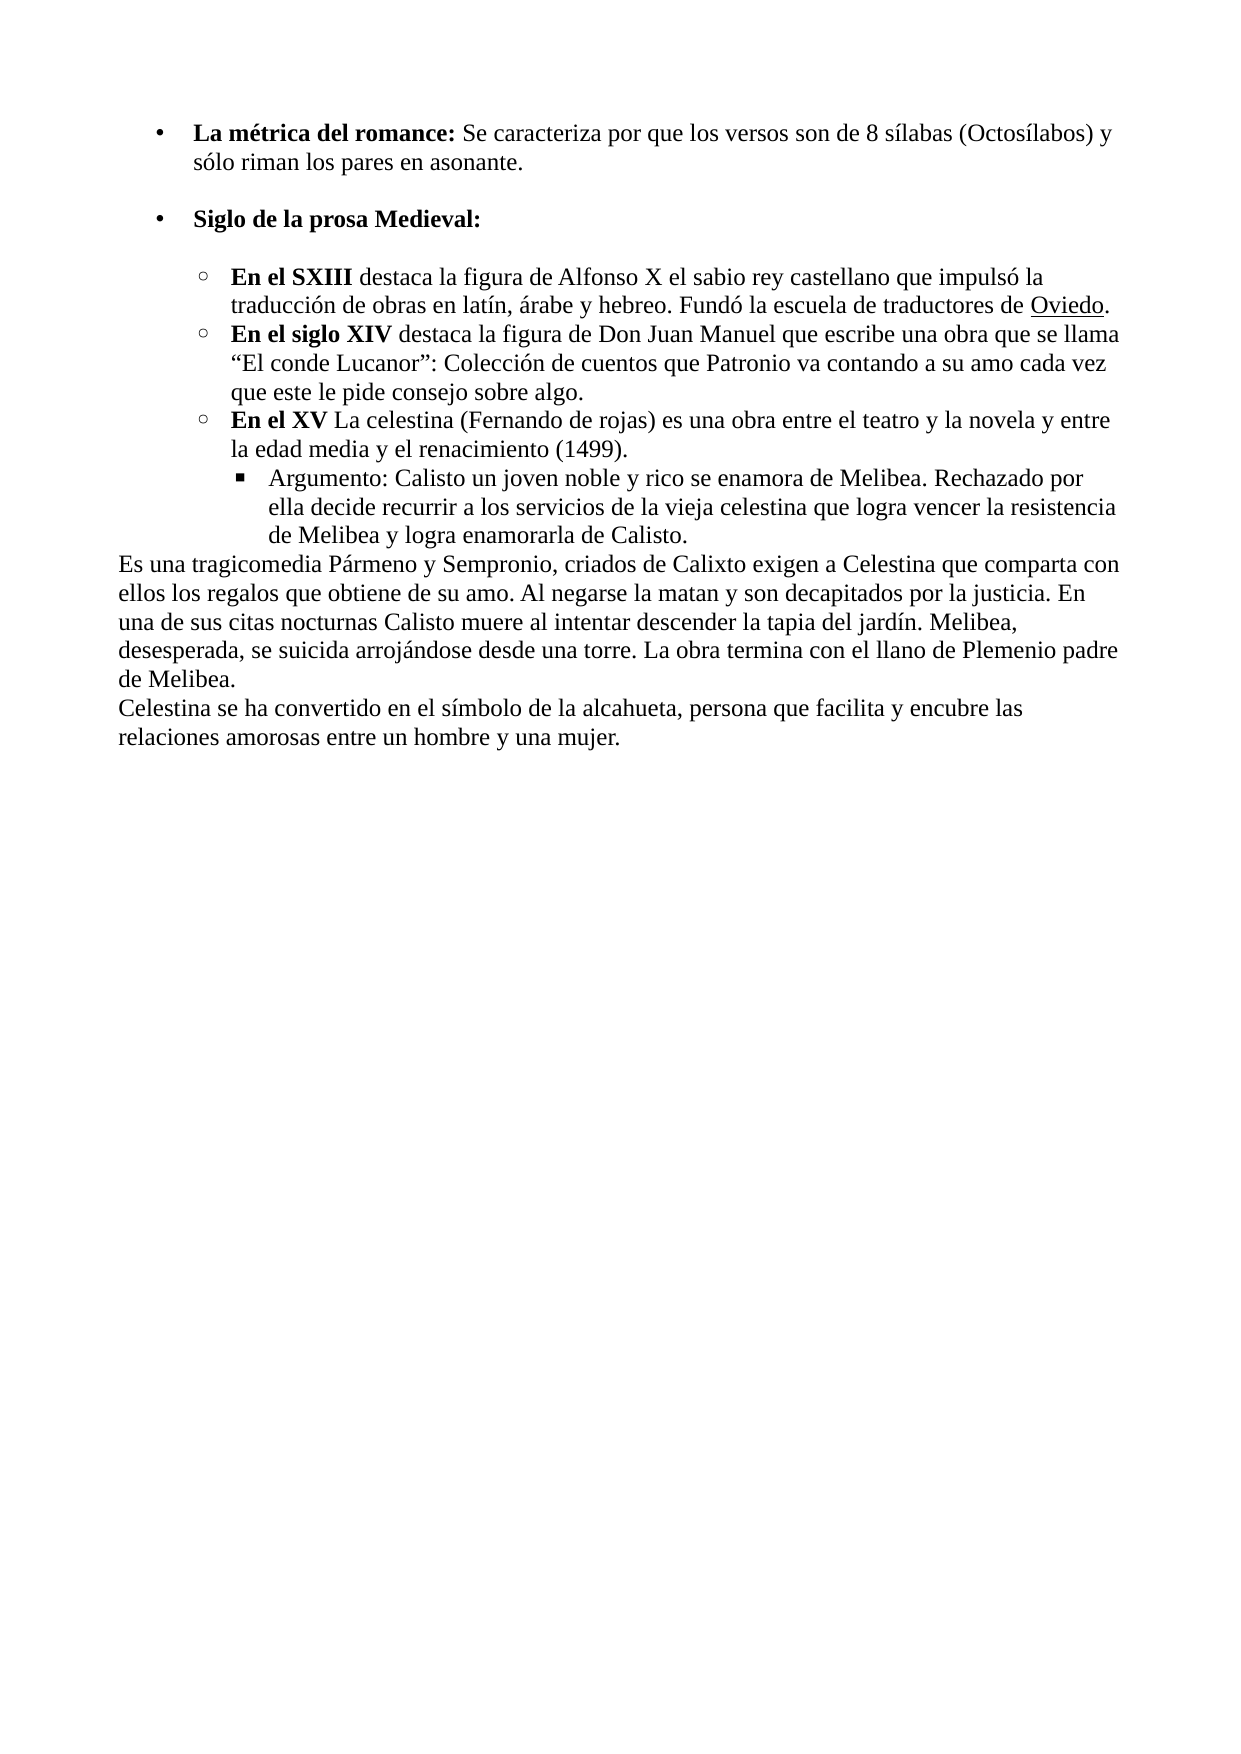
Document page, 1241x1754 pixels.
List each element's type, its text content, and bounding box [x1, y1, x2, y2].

list La métrica del romance: Se caracteriza por que los versos son de 8 sílabas (Octosílabos) y sólo riman los pares en asonante. [156, 118, 1122, 176]
text Es una tragicomedia Pármeno y Sempronio, criados de Calixto exigen a Celestina que comparta con ellos los regalos que obtiene de su amo. Al negarse la matan y son decapitados por la justicia. En una de sus citas nocturnas Calisto muere al intentar descender la tapia del jardín. Melibea, desesperada, se suicida arrojándose desde una torre. La obra termina con el llano de Plemenio padre de Melibea. [118, 549, 1122, 693]
list En el SXIII destaca la figura de Alfonso X el sabio rey castellano que impulsó la traducción de obras en latín, árabe y hebreo. Fundó la escuela de traductores de Oviedo. [193, 262, 1122, 319]
text Celestina se ha convertido en el símbolo de la alcahueta, persona que facilita y encubre las relaciones amorosas entre un hombre y una mujer. [118, 693, 1122, 751]
list Argumento: Calisto un joven noble y rico se enamora de Melibea. Rechazado por ella decide recurrir a los servicios de la vieja celestina que logra vencer la resistencia de Melibea y logra enamorarla de Calisto. [231, 463, 1122, 549]
list En el XV La celestina (Fernando de rojas) es una obra entre el teatro y la novela y entre la edad media y el renacimiento (1499). [193, 406, 1122, 463]
list Siglo de la prosa Medieval: [156, 204, 1122, 233]
list En el siglo XIV destaca la figura de Don Juan Manuel que escribe una obra que se llama “El conde Lucanor”: Colección de cuentos que Patronio va contando a su amo cada vez que este le pide consejo sobre algo. [193, 319, 1122, 406]
